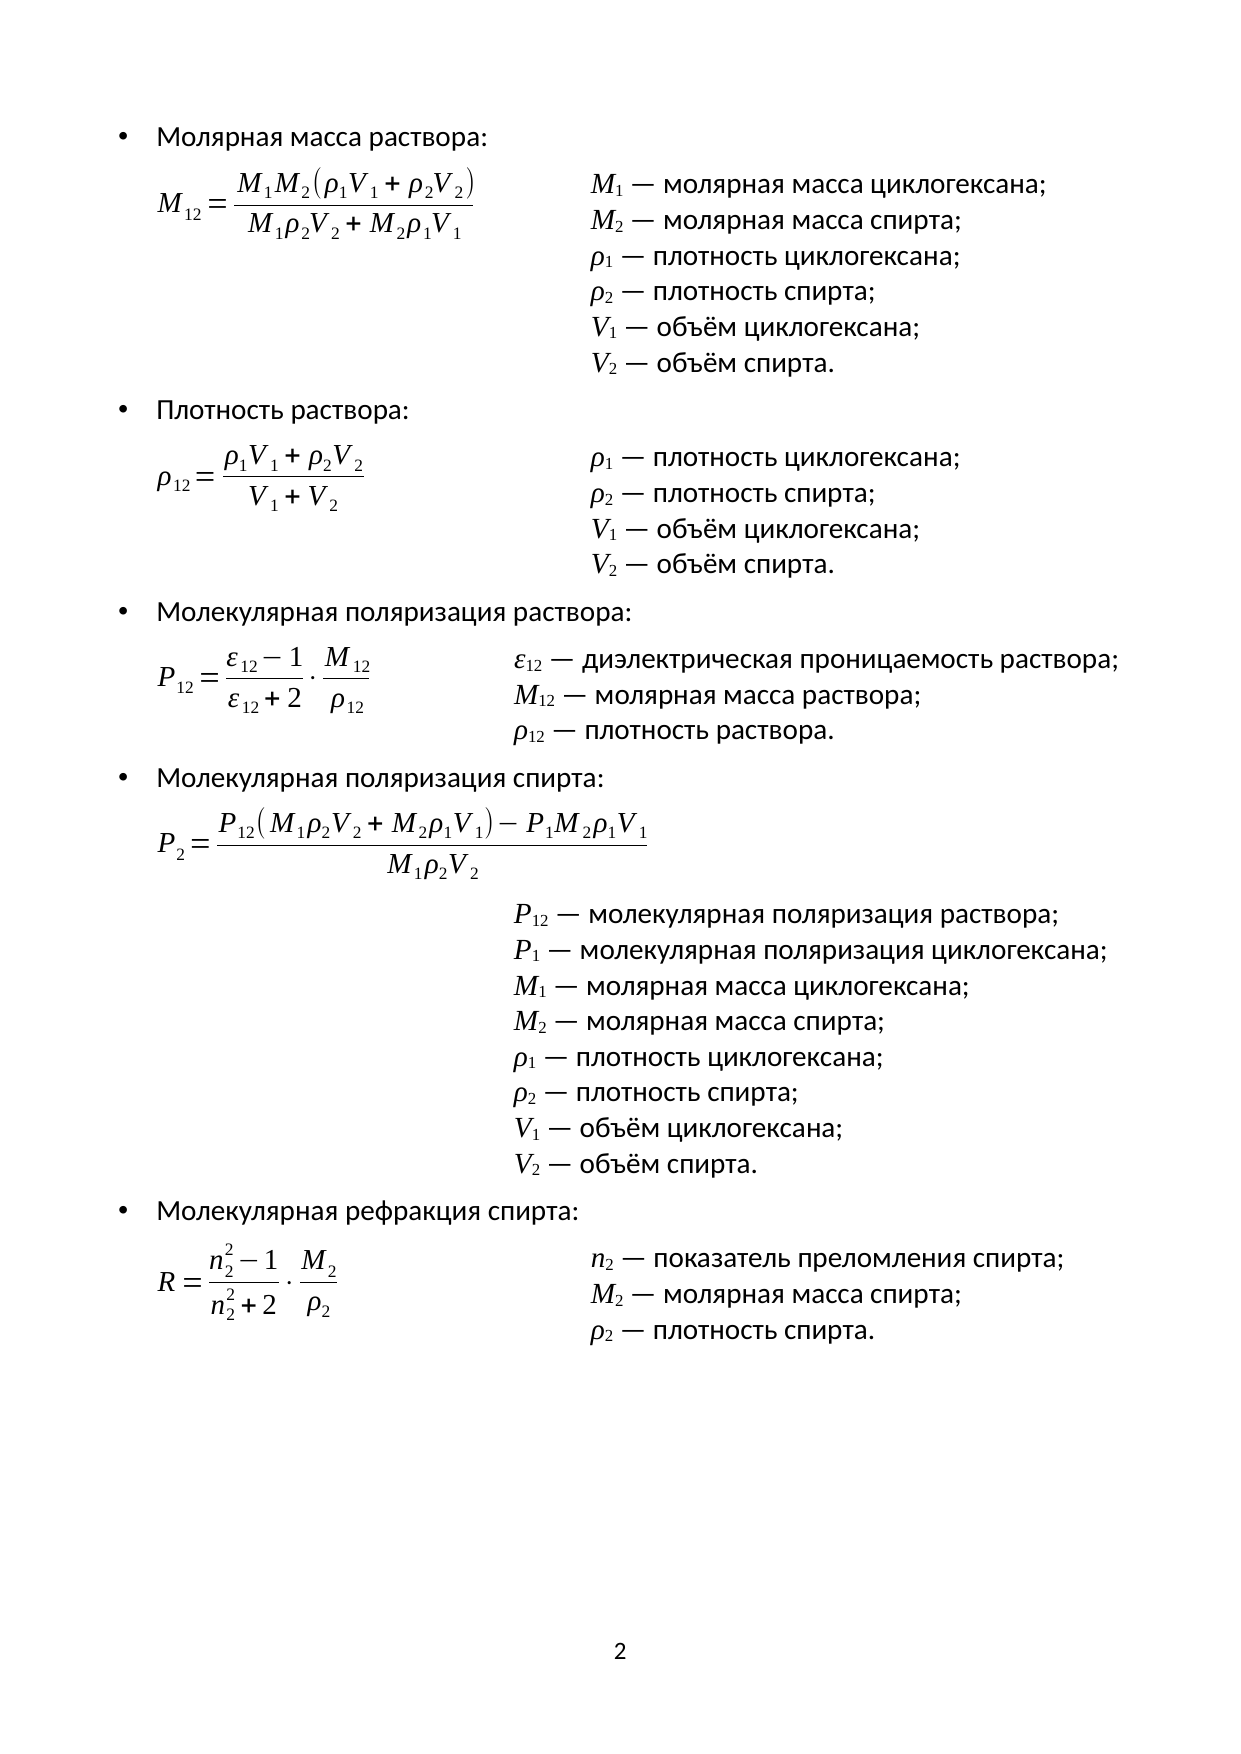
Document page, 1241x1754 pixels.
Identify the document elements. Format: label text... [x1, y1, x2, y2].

list Плотность раствора: [118, 391, 1122, 427]
list Молярная масса раствора: [118, 118, 1122, 154]
list Молекулярная рефракция спирта: [118, 1192, 1122, 1228]
table_header ε12 — диэлектрическая проницаемость раствора; M12 — молярная масса раствора; ρ12 — плотность раствора. [514, 640, 1122, 759]
list P12 — молекулярная поляризация раствора; P1 — молекулярная поляризация циклогексана; M1 — молярная масса циклогексана; M2 — молярная масса спирта; ρ1 — плотность циклогексана; ρ2 — плотность спирта; V1 — объём циклогексана; V2 — объём спирта. [478, 895, 1122, 1180]
table_header n2 — показатель преломления спирта; M2 — молярная масса спирта; ρ2 — плотность спирта. [591, 1240, 1122, 1358]
table_header [160, 473, 168, 484]
table_header [156, 166, 591, 391]
table_header [156, 439, 591, 593]
list Молекулярная поляризация раствора: [118, 593, 1122, 628]
list Молекулярная поляризация спирта: [118, 759, 1122, 794]
table_header [156, 640, 514, 759]
table_header [156, 1240, 591, 1358]
table_header ρ1 — плотность циклогексана; ρ2 — плотность спирта; V1 — объём циклогексана; V2 — объём спирта. [591, 439, 1122, 593]
table_header M1 — молярная масса циклогексана; M2 — молярная масса спирта; ρ1 — плотность циклогексана; ρ2 — плотность спирта; V1 — объём циклогексана; V2 — объём спирта. [591, 166, 1122, 391]
